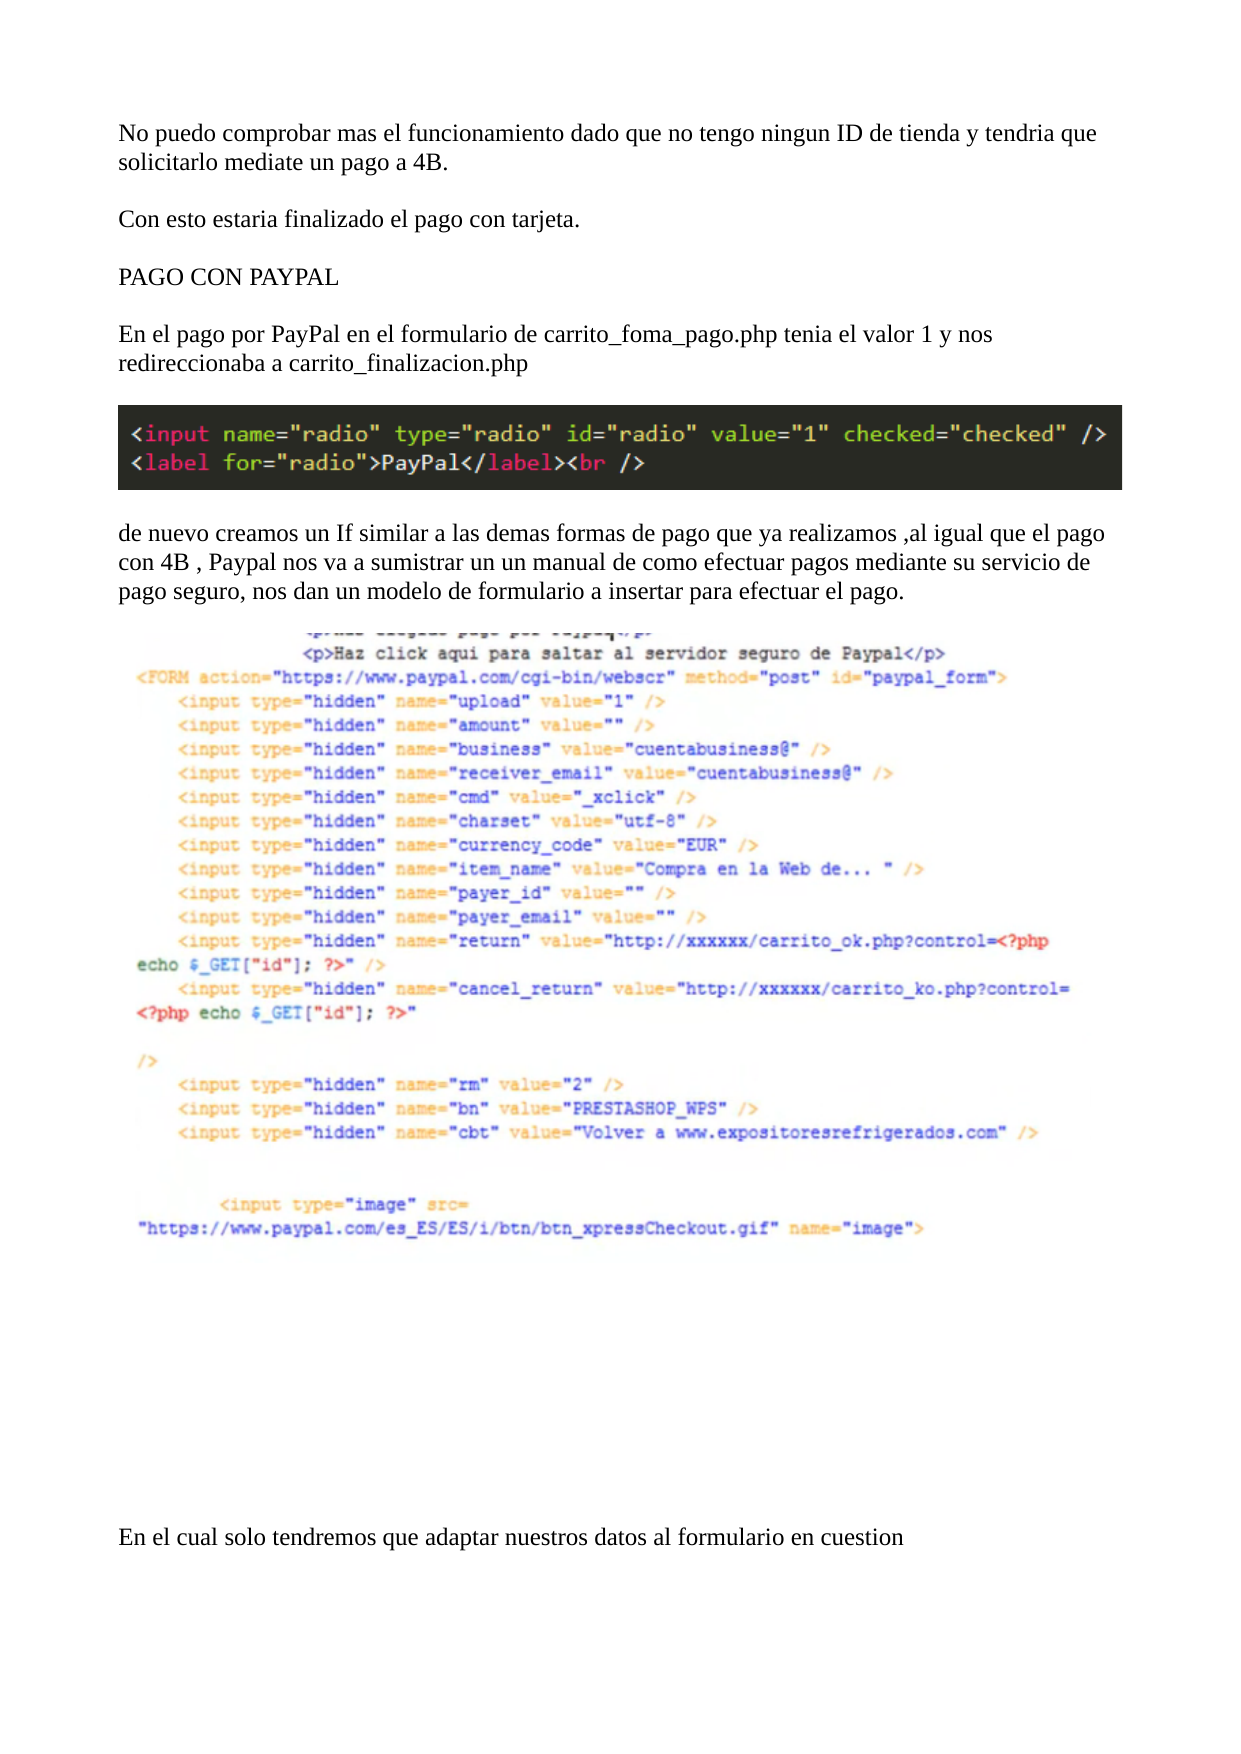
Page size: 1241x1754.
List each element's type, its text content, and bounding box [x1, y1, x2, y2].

text No puedo comprobar mas el funcionamiento dado que no tengo ningun ID de tienda y tendria que solicitarlo mediate un pago a 4B. [118, 118, 1122, 176]
text En el pago por PayPal en el formulario de carrito_foma_pago.php tenia el valor 1 y nos redireccionaba a carrito_finalizacion.php [118, 319, 1122, 377]
picture [118, 405, 1123, 490]
text Con esto estaria finalizado el pago con tarjeta. [118, 204, 1122, 233]
picture [135, 633, 1092, 1263]
text En el cual solo tendremos que adaptar nuestros datos al formulario en cuestion [118, 1522, 1122, 1551]
text PAGO CON PAYPAL [118, 262, 1122, 291]
text de nuevo creamos un If similar a las demas formas de pago que ya realizamos ,al igual que el pago con 4B , Paypal nos va a sumistrar un un manual de como efectuar pagos mediante su servicio de pago seguro, nos dan un modelo de formulario a insertar para efectuar el pago. [118, 518, 1122, 604]
